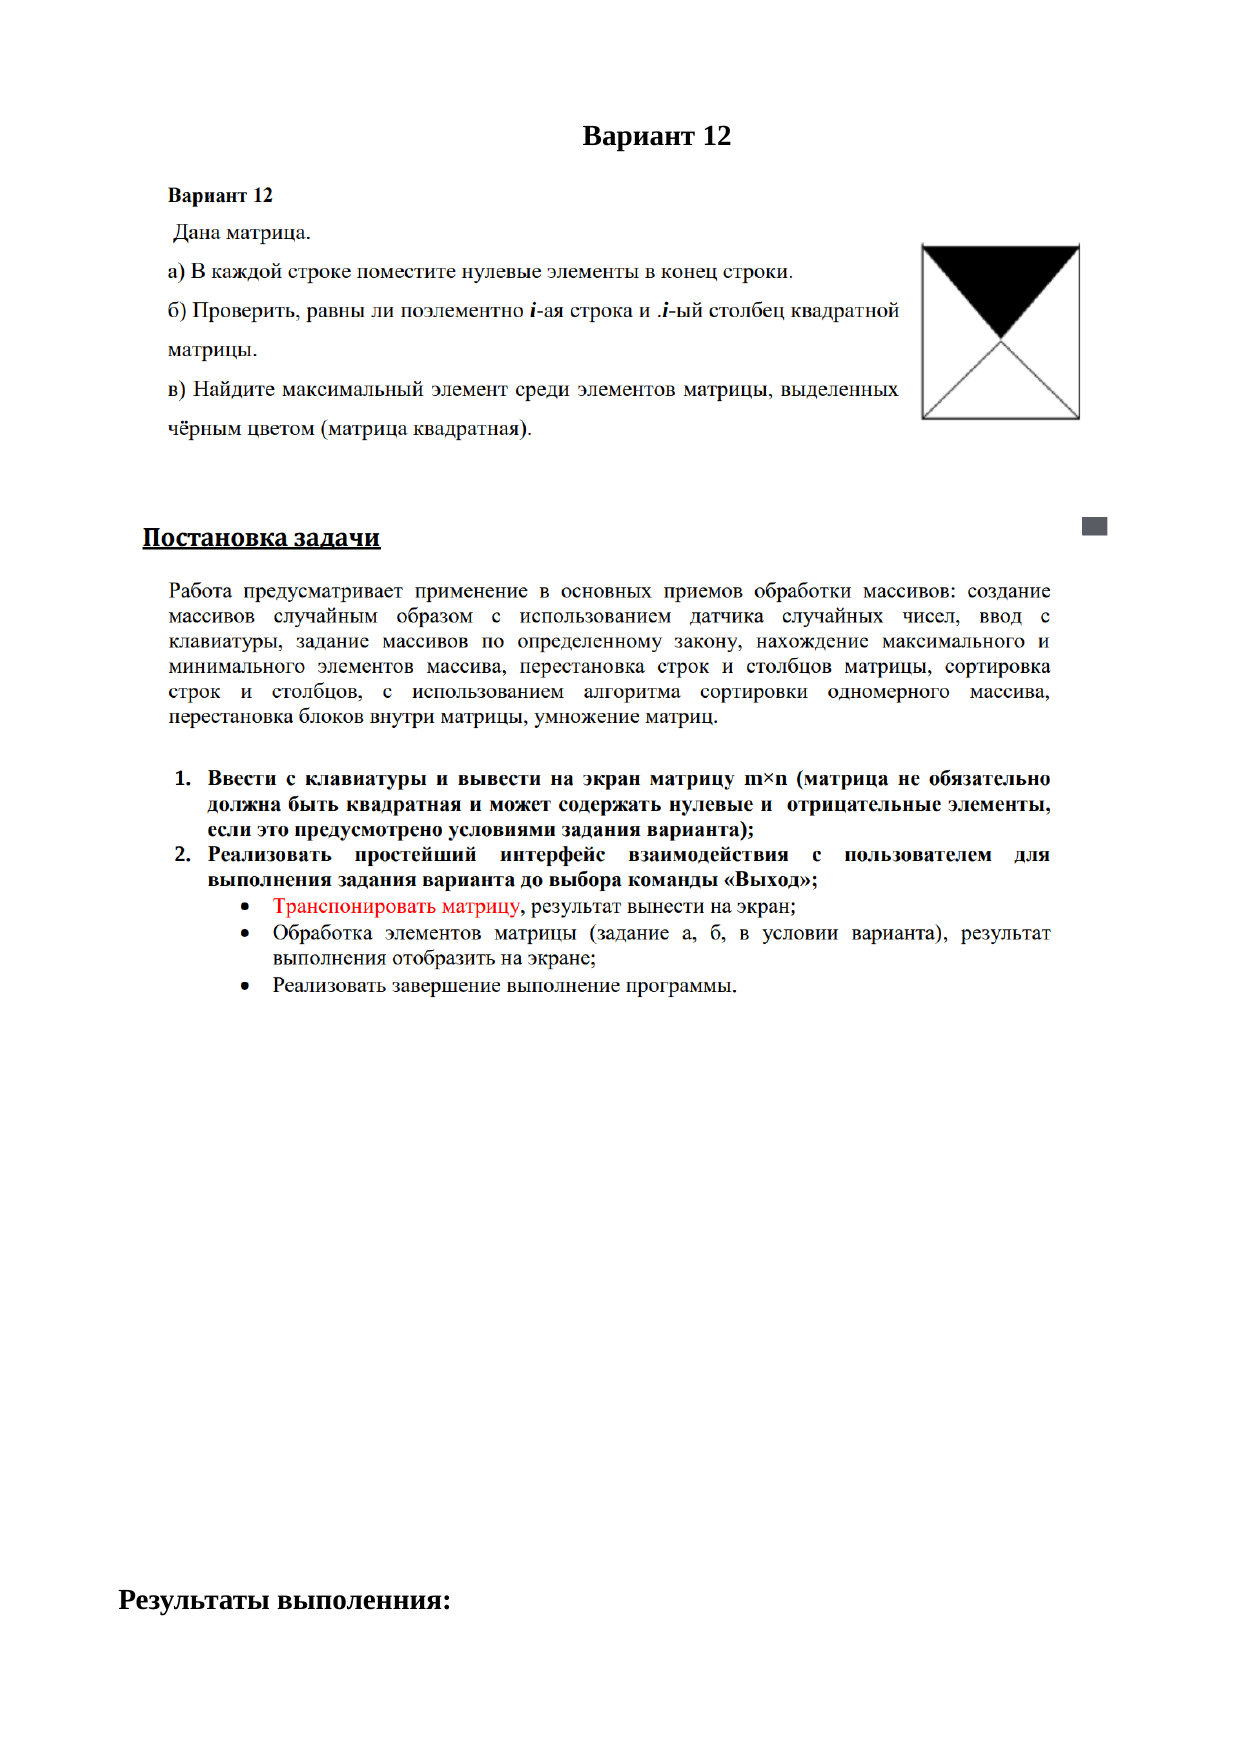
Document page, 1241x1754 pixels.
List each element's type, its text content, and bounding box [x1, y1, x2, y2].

picture [132, 168, 1108, 460]
text Вариант 12 [118, 118, 1122, 152]
text Результаты выполенния: [118, 1582, 1122, 1615]
picture [132, 517, 1108, 1041]
